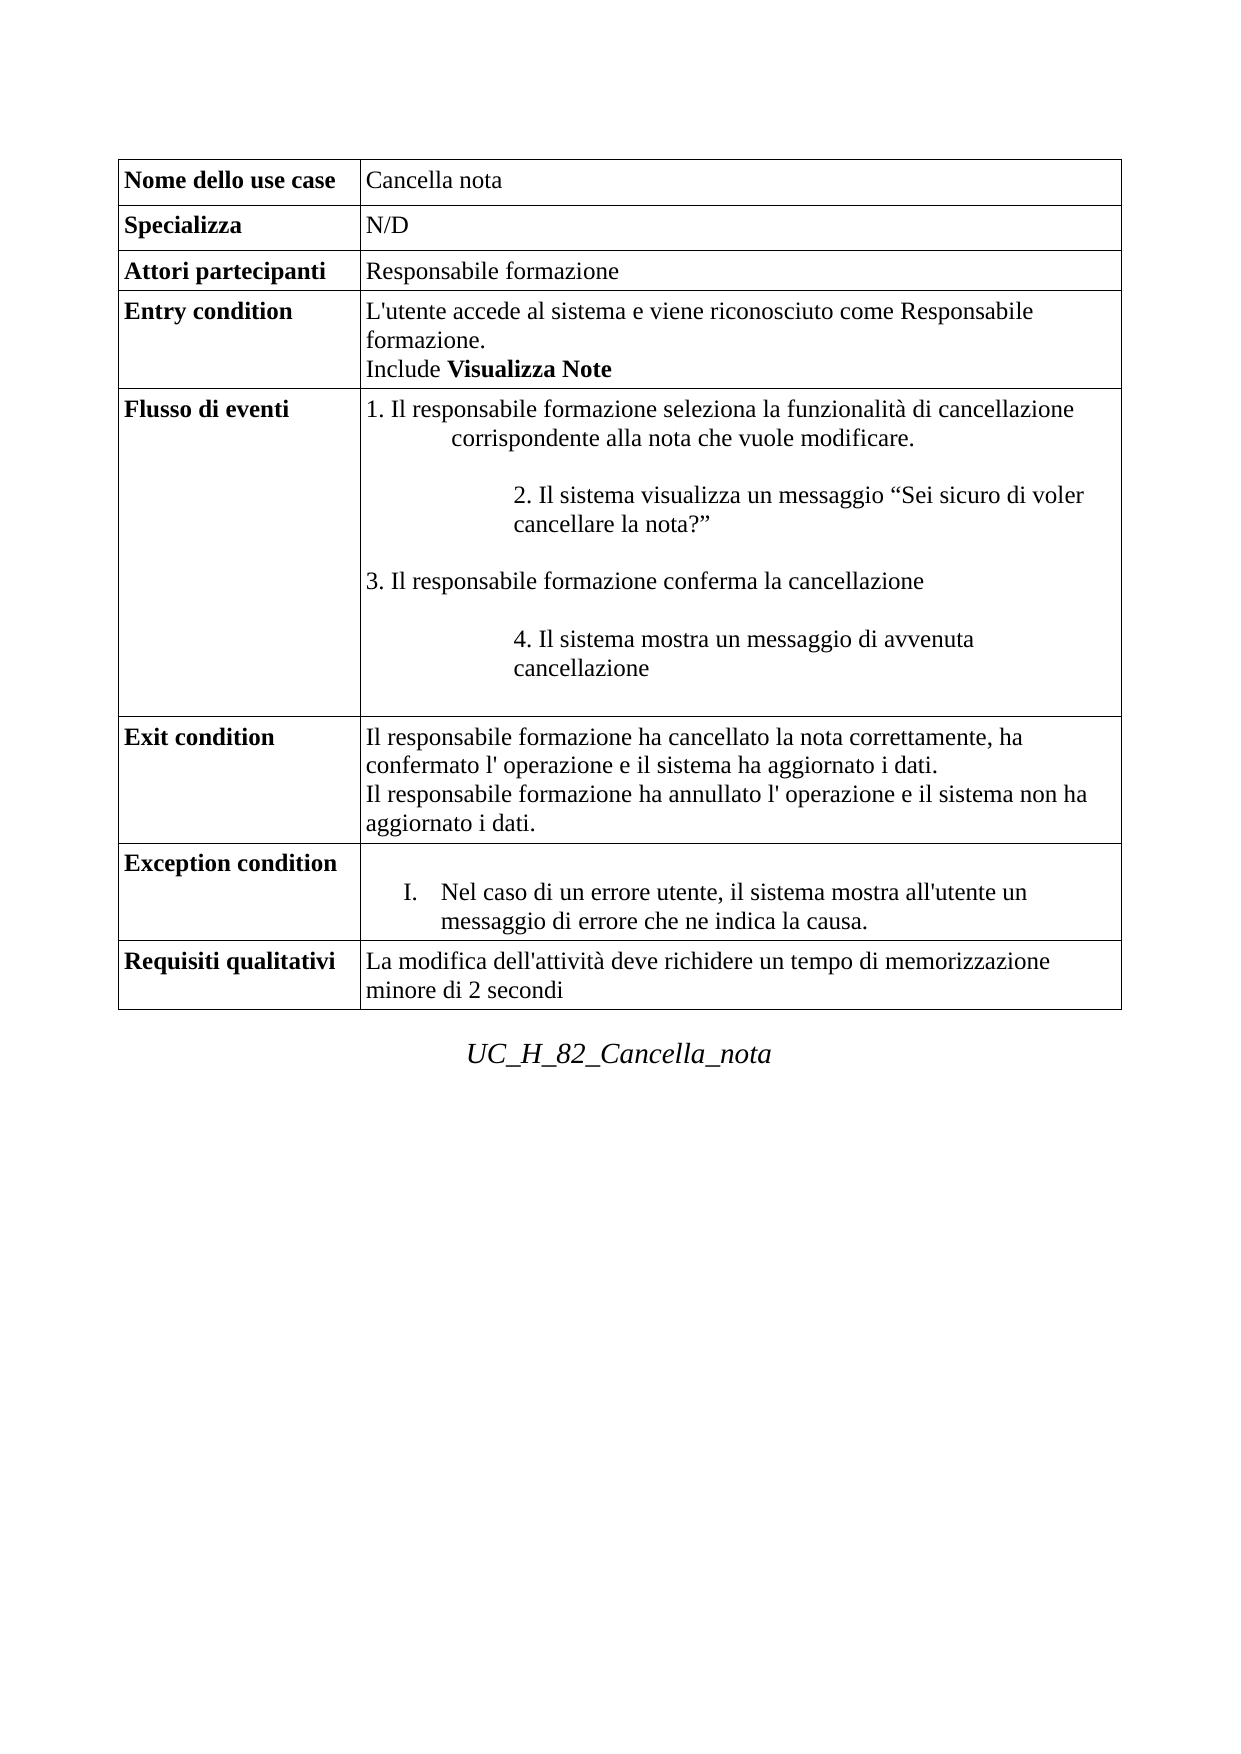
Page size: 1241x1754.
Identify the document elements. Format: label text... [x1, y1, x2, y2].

table_cell Requisiti qualitativi [119, 941, 360, 1009]
table_cell Specializza [119, 206, 360, 250]
table_cell Il responsabile formazione seleziona la funzionalità di cancellazione corrispondente alla nota che vuole modificare. Il sistema visualizza un messaggio “Sei sicuro di voler cancellare la nota?” Il responsabile formazione conferma la cancellazione Il sistema mostra un messaggio di avvenuta cancellazione [361, 389, 1121, 716]
table_cell Exception condition [119, 844, 360, 940]
table_header Nome dello use case [119, 160, 360, 205]
table_cell N/D [361, 206, 1121, 250]
table_cell Flusso di eventi [119, 389, 360, 716]
table_cell Nel caso di un errore utente, il sistema mostra all'utente un messaggio di errore che ne indica la causa. [361, 844, 1121, 940]
table_cell Il responsabile formazione ha cancellato la nota correttamente, ha confermato l' operazione e il sistema ha aggiornato i dati. Il responsabile formazione ha annullato l' operazione e il sistema non ha aggiornato i dati. [361, 717, 1121, 842]
table_cell Attori partecipanti [119, 251, 360, 290]
table_cell Responsabile formazione [361, 251, 1121, 290]
table_cell La modifica dell'attività deve richidere un tempo di memorizzazione minore di 2 secondi [361, 941, 1121, 1009]
table_cell Entry condition [119, 291, 360, 388]
table_header Cancella nota [361, 160, 1121, 205]
table_cell Exit condition [119, 717, 360, 842]
text UC_H_82_Cancella_nota [118, 1036, 1122, 1069]
table_cell L'utente accede al sistema e viene riconosciuto come Responsabile formazione. Include Visualizza Note [361, 291, 1121, 388]
